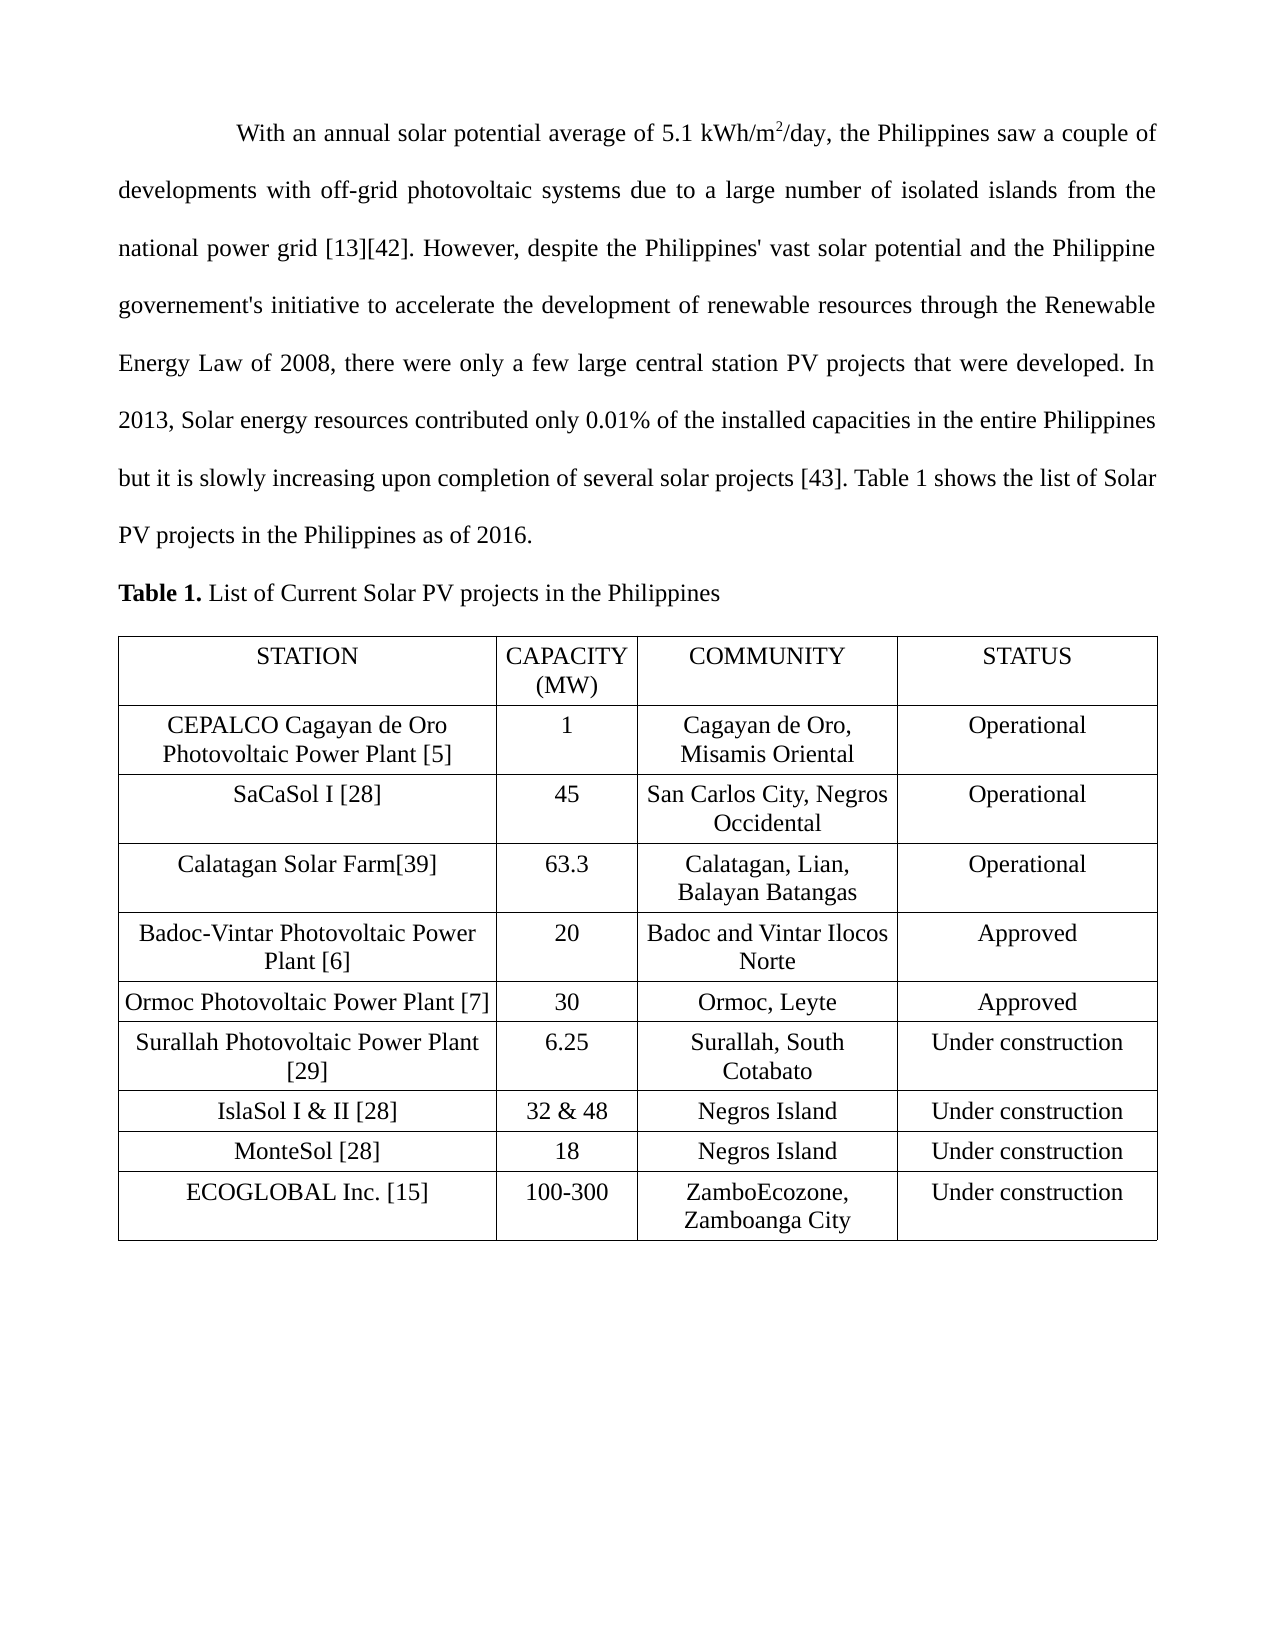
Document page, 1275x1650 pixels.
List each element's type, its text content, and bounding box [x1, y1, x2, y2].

table_cell Calatagan Solar Farm[39] [119, 844, 496, 912]
table_cell ECOGLOBAL Inc. [15] [119, 1172, 496, 1240]
table_cell Cagayan de Oro, Misamis Oriental [638, 706, 897, 774]
table_cell Under construction [898, 1132, 1157, 1171]
table_cell Ormoc, Leyte [638, 982, 897, 1021]
table_cell 1 [497, 706, 637, 774]
table_cell Under construction [898, 1022, 1157, 1090]
table_cell Operational [898, 844, 1157, 912]
table_cell Under construction [898, 1172, 1157, 1240]
table_cell IslaSol I & II [28] [119, 1091, 496, 1131]
table_cell 63.3 [497, 844, 637, 912]
table_cell Surallah, South Cotabato [638, 1022, 897, 1090]
table_cell 20 [497, 913, 637, 981]
table_cell ZamboEcozone, Zamboanga City [638, 1172, 897, 1240]
table_cell 18 [497, 1132, 637, 1171]
table_cell Approved [898, 982, 1157, 1021]
text With an annual solar potential average of 5.1 kWh/m2/day, the Philippines saw a couple of developments with off-grid photovoltaic systems due to a large number of isolated islands from the national power grid [13][42]. However, despite the Philippines' vast solar potential and the Philippine governement's initiative to accelerate the development of renewable resources through the Renewable Energy Law of 2008, there were only a few large central station PV projects that were developed. In 2013, Solar energy resources contributed only 0.01% of the installed capacities in the entire Philippines but it is slowly increasing upon completion of several solar projects [43]. Table 1 shows the list of Solar PV projects in the Philippines as of 2016. [118, 118, 1157, 549]
table_header COMMUNITY [638, 637, 897, 705]
table_cell 100-300 [497, 1172, 637, 1240]
table_cell 32 & 48 [497, 1091, 637, 1131]
table_cell 45 [497, 775, 637, 843]
table_header CAPACITY (MW) [497, 637, 637, 705]
table_cell 6.25 [497, 1022, 637, 1090]
table_cell Approved [898, 913, 1157, 981]
table_cell Ormoc Photovoltaic Power Plant [7] [119, 982, 496, 1021]
table_cell Badoc and Vintar Ilocos Norte [638, 913, 897, 981]
table_header STATUS [898, 637, 1157, 705]
table_header STATION [119, 637, 496, 705]
table_cell 30 [497, 982, 637, 1021]
table_cell Operational [898, 775, 1157, 843]
table_cell SaCaSol I [28] [119, 775, 496, 843]
table_cell Under construction [898, 1091, 1157, 1131]
table_cell Calatagan, Lian, Balayan Batangas [638, 844, 897, 912]
table_cell MonteSol [28] [119, 1132, 496, 1171]
table_cell Operational [898, 706, 1157, 774]
text Table 1. List of Current Solar PV projects in the Philippines [118, 578, 1157, 607]
table_cell San Carlos City, Negros Occidental [638, 775, 897, 843]
table_cell Surallah Photovoltaic Power Plant [29] [119, 1022, 496, 1090]
table_cell Negros Island [638, 1091, 897, 1131]
table_cell Negros Island [638, 1132, 897, 1171]
table_cell CEPALCO Cagayan de Oro Photovoltaic Power Plant [5] [119, 706, 496, 774]
table_cell Badoc-Vintar Photovoltaic Power Plant [6] [119, 913, 496, 981]
